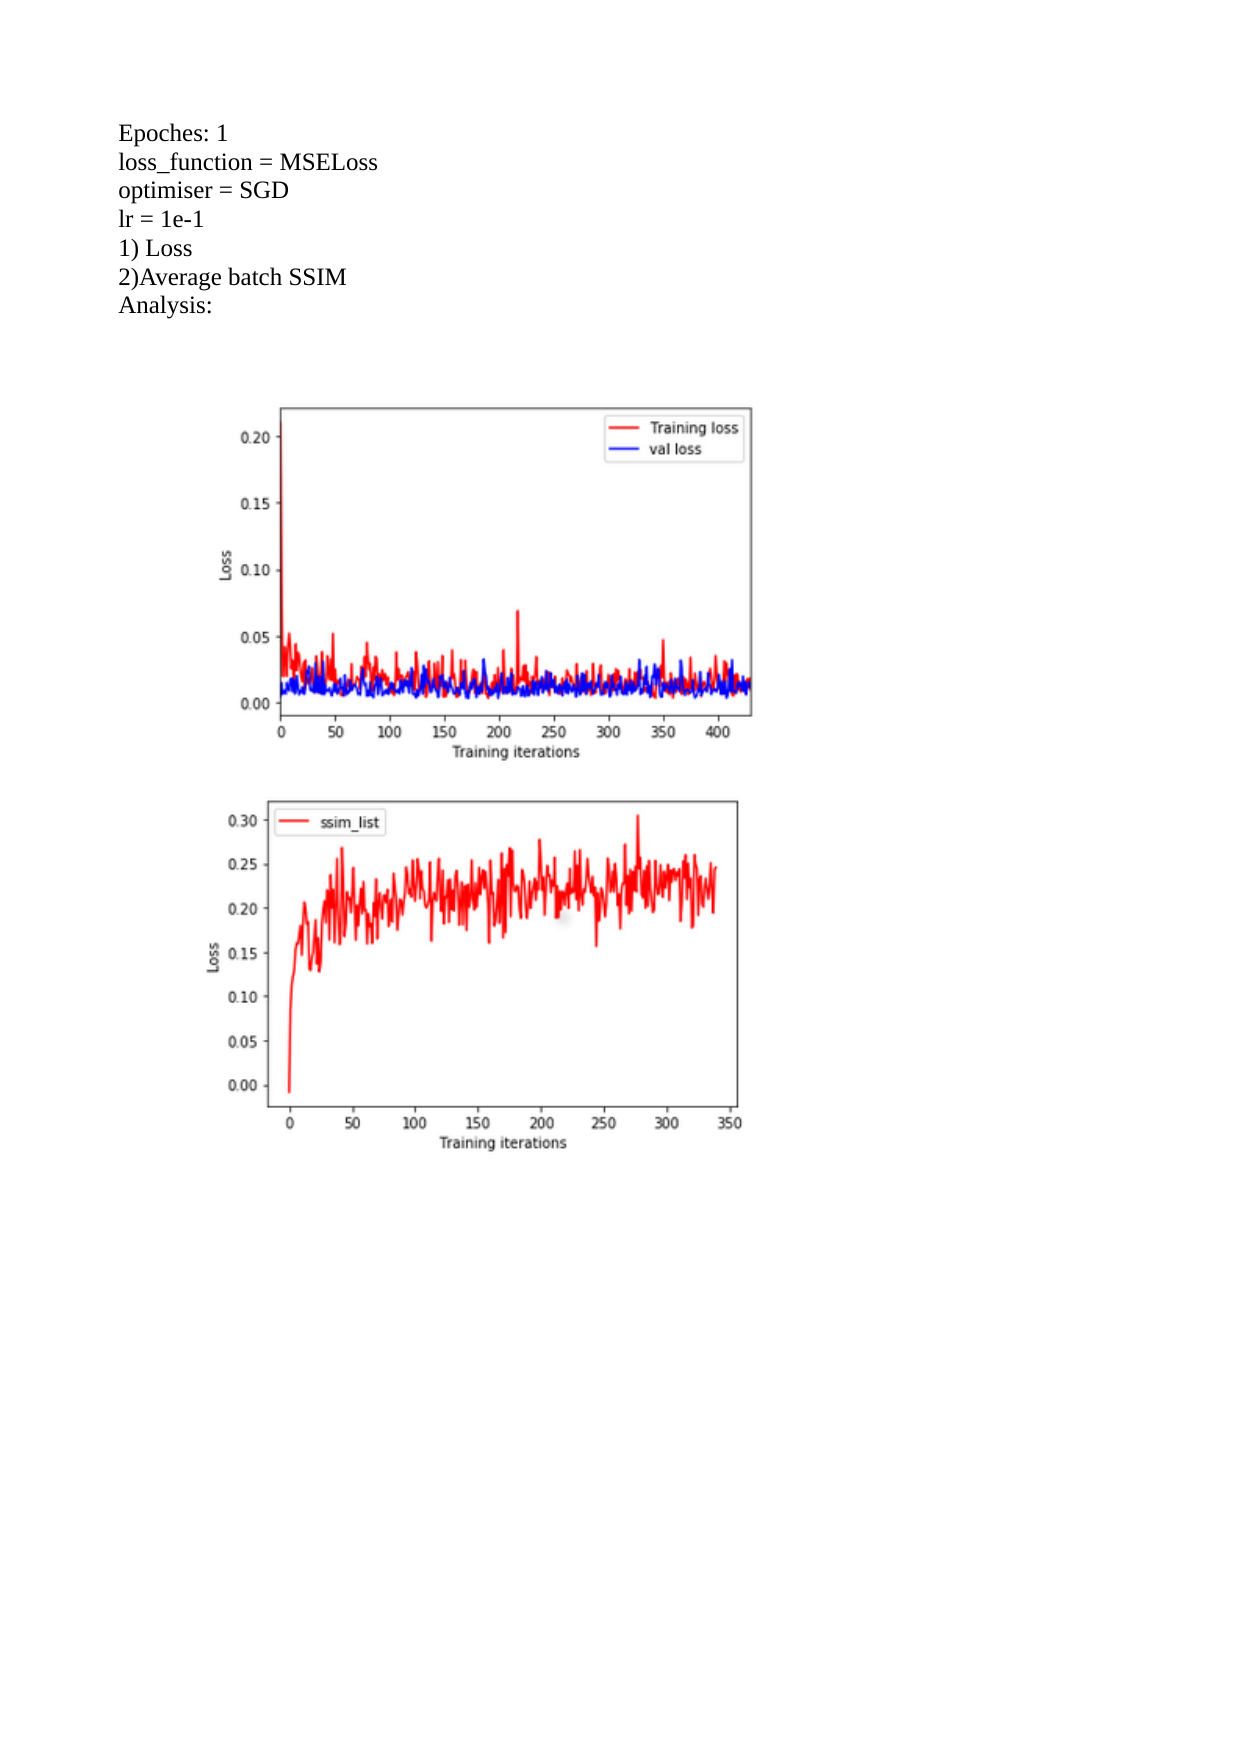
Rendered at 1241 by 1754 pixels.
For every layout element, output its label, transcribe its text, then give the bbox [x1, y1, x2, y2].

text 1) Loss [118, 233, 1122, 262]
text optimiser = SGD [118, 176, 1122, 204]
picture [199, 793, 776, 1158]
picture [188, 396, 762, 764]
text Analysis: [118, 291, 1122, 319]
text lr = 1e-1 [118, 204, 1122, 233]
text 2)Average batch SSIM [118, 262, 1122, 291]
text loss_function = MSELoss [118, 147, 1122, 176]
text Epoches: 1 [118, 118, 1122, 147]
